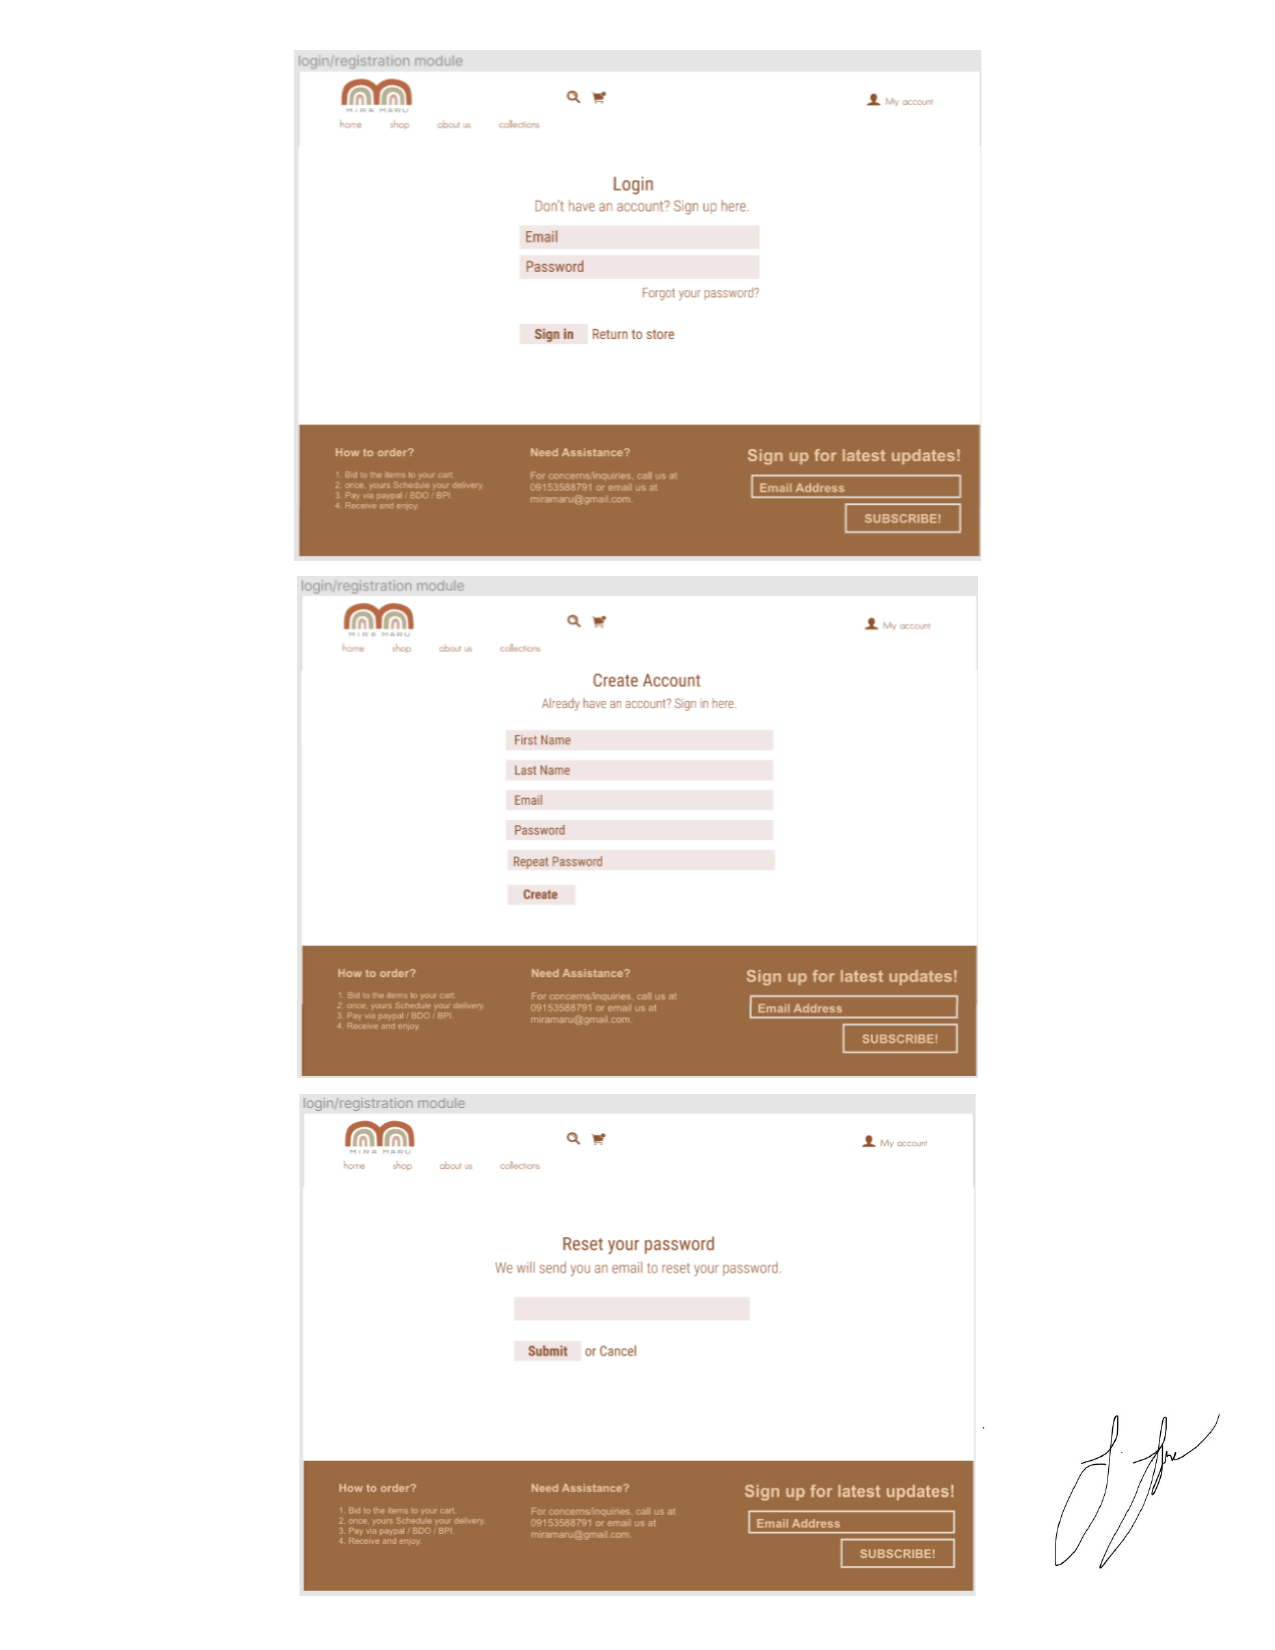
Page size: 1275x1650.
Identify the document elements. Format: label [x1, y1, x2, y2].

picture [297, 576, 978, 1078]
picture [293, 50, 982, 561]
picture [299, 1094, 1275, 1621]
